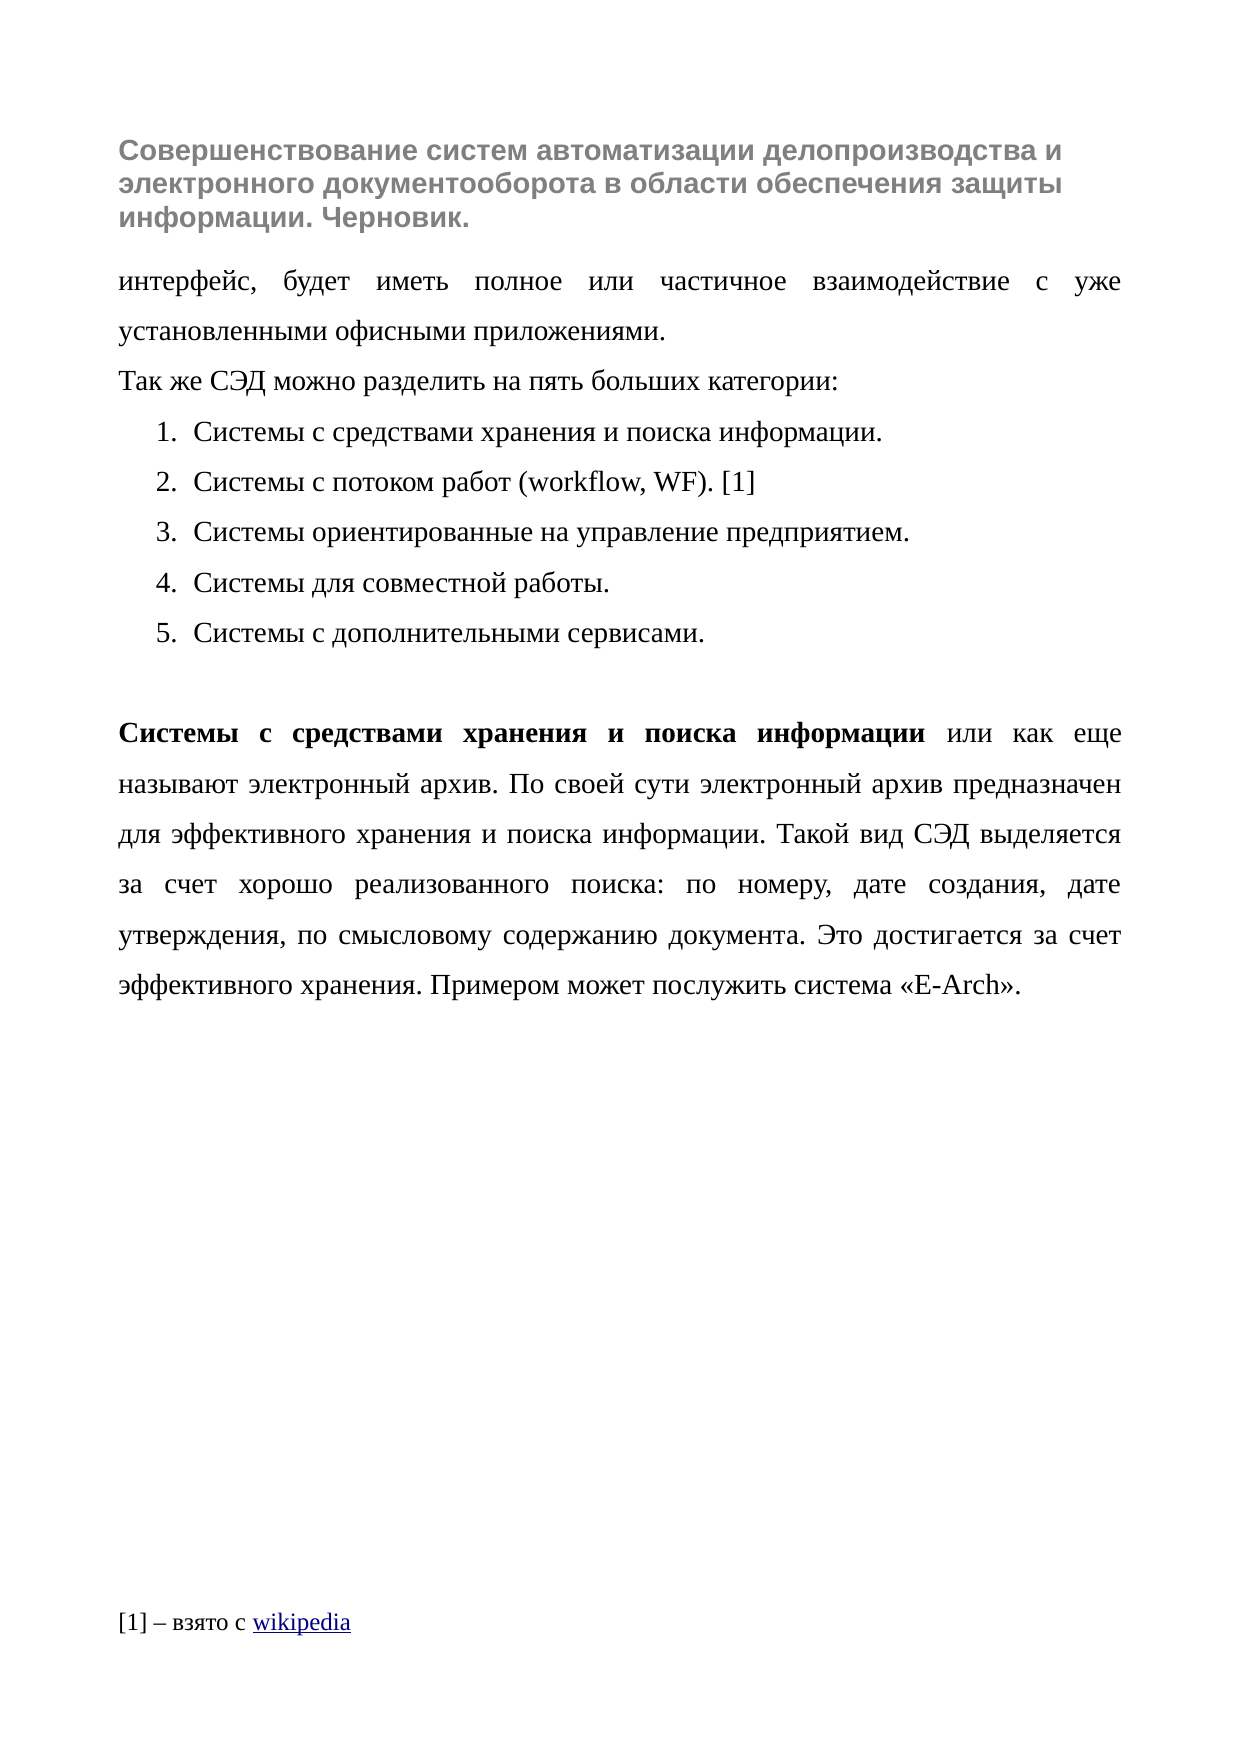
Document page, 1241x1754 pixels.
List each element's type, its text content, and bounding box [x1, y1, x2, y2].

list Системы для совместной работы. [156, 565, 1122, 598]
list Системы с дополнительными сервисами. [156, 615, 1122, 648]
text Так же СЭД можно разделить на пять больших категории: [118, 363, 1122, 397]
list Системы с средствами хранения и поиска информации. [156, 414, 1122, 447]
list Системы ориентированные на управление предприятием. [156, 514, 1122, 548]
list Системы с потоком работ (workflow, WF). [1] [156, 464, 1122, 498]
text интерфейс, будет иметь полное или частичное взаимодействие с уже установленными офисными приложениями. [118, 263, 1122, 347]
text Системы с средствами хранения и поиска информации или как еще называют электронный архив. По своей сути электронный архив предназначен для эффективного хранения и поиска информации. Такой вид СЭД выделяется за счет хорошо реализованного поиска: по номеру, дате создания, дате утверждения, по смысловому содержанию документа. Это достигается за счет эффективного хранения. Примером может послужить система «E-Arch». [118, 716, 1122, 1001]
